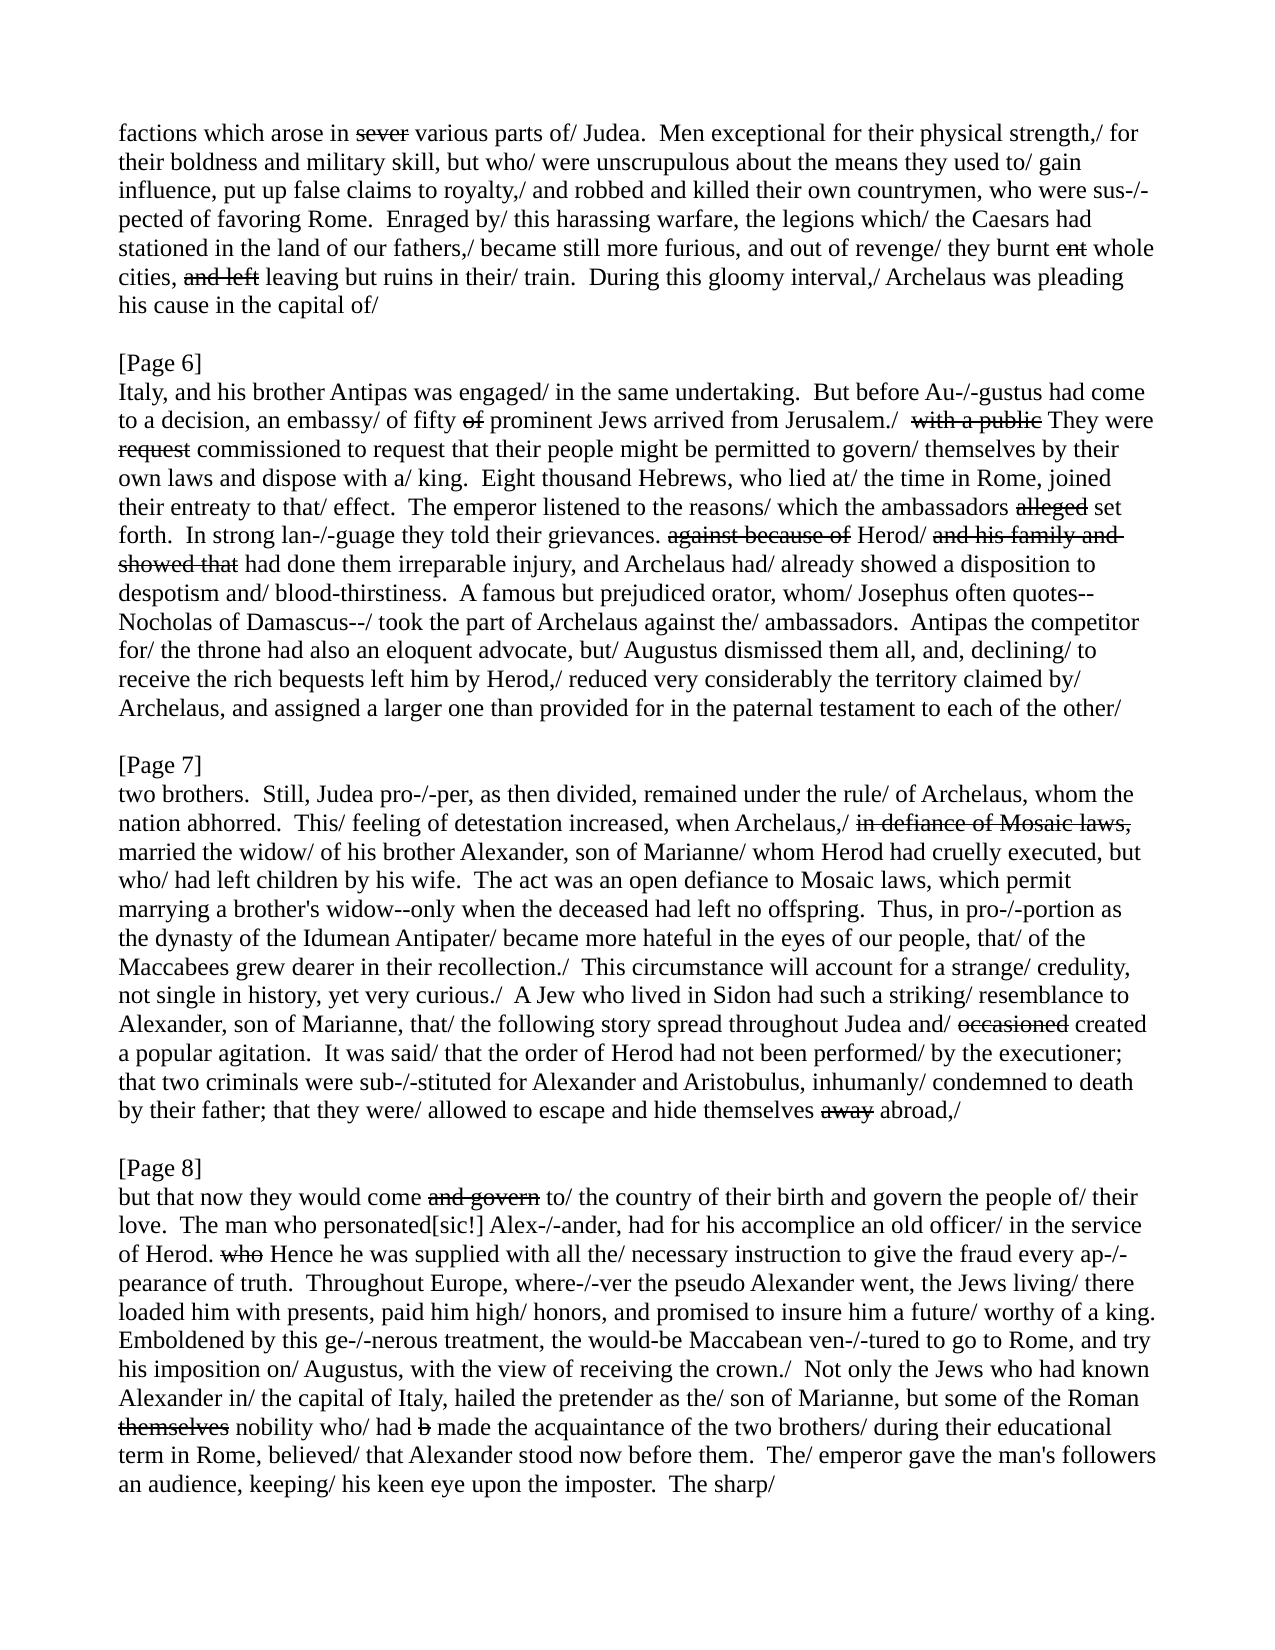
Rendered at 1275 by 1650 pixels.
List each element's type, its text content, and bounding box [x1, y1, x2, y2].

text factions which arose in sever various parts of/ Judea. Men exceptional for their physical strength,/ for their boldness and military skill, but who/ were unscrupulous about the means they used to/ gain influence, put up false claims to royalty,/ and robbed and killed their own countrymen, who were sus-/-pected of favoring Rome. Enraged by/ this harassing warfare, the legions which/ the Caesars had stationed in the land of our fathers,/ became still more furious, and out of revenge/ they burnt ent whole cities, and left leaving but ruins in their/ train. During this gloomy interval,/ Archelaus was pleading his cause in the capital of/ [118, 118, 1157, 319]
text but that now they would come and govern to/ the country of their birth and govern the people of/ their love. The man who personated[sic!] Alex-/-ander, had for his accomplice an old officer/ in the service of Herod. who Hence he was supplied with all the/ necessary instruction to give the fraud every ap-/-pearance of truth. Throughout Europe, where-/-ver the pseudo Alexander went, the Jews living/ there loaded him with presents, paid him high/ honors, and promised to insure him a future/ worthy of a king. Emboldened by this ge-/-nerous treatment, the would-be Maccabean ven-/-tured to go to Rome, and try his imposition on/ Augustus, with the view of receiving the crown./ Not only the Jews who had known Alexander in/ the capital of Italy, hailed the pretender as the/ son of Marianne, but some of the Roman themselves nobility who/ had b made the acquaintance of the two brothers/ during their educational term in Rome, believed/ that Alexander stood now before them. The/ emperor gave the man's followers an audience, keeping/ his keen eye upon the imposter. The sharp/ [118, 1182, 1157, 1498]
text [Page 8] [118, 1153, 1157, 1182]
text two brothers. Still, Judea pro-/-per, as then divided, remained under the rule/ of Archelaus, whom the nation abhorred. This/ feeling of detestation increased, when Archelaus,/ in defiance of Mosaic laws, married the widow/ of his brother Alexander, son of Marianne/ whom Herod had cruelly executed, but who/ had left children by his wife. The act was an open defiance to Mosaic laws, which permit marrying a brother's widow--only when the deceased had left no offspring. Thus, in pro-/-portion as the dynasty of the Idumean Antipater/ became more hateful in the eyes of our people, that/ of the Maccabees grew dearer in their recollection./ This circumstance will account for a strange/ credulity, not single in history, yet very curious./ A Jew who lived in Sidon had such a striking/ resemblance to Alexander, son of Marianne, that/ the following story spread throughout Judea and/ occasioned created a popular agitation. It was said/ that the order of Herod had not been performed/ by the executioner; that two criminals were sub-/-stituted for Alexander and Aristobulus, inhumanly/ condemned to death by their father; that they were/ allowed to escape and hide themselves away abroad,/ [118, 779, 1157, 1124]
text Italy, and his brother Antipas was engaged/ in the same undertaking. But before Au-/-gustus had come to a decision, an embassy/ of fifty of prominent Jews arrived from Jerusalem./ with a public They were request commissioned to request that their people might be permitted to govern/ themselves by their own laws and dispose with a/ king. Eight thousand Hebrews, who lied at/ the time in Rome, joined their entreaty to that/ effect. The emperor listened to the reasons/ which the ambassadors alleged set forth. In strong lan-/-guage they told their grievances. against because of Herod/ and his family and showed that had done them irreparable injury, and Archelaus had/ already showed a disposition to despotism and/ blood-thirstiness. A famous but prejudiced orator, whom/ Josephus often quotes--Nocholas of Damascus--/ took the part of Archelaus against the/ ambassadors. Antipas the competitor for/ the throne had also an eloquent advocate, but/ Augustus dismissed them all, and, declining/ to receive the rich bequests left him by Herod,/ reduced very considerably the territory claimed by/ Archelaus, and assigned a larger one than provided for in the paternal testament to each of the other/ [118, 377, 1157, 722]
text [Page 6] [118, 348, 1157, 377]
text [Page 7] [118, 751, 1157, 779]
